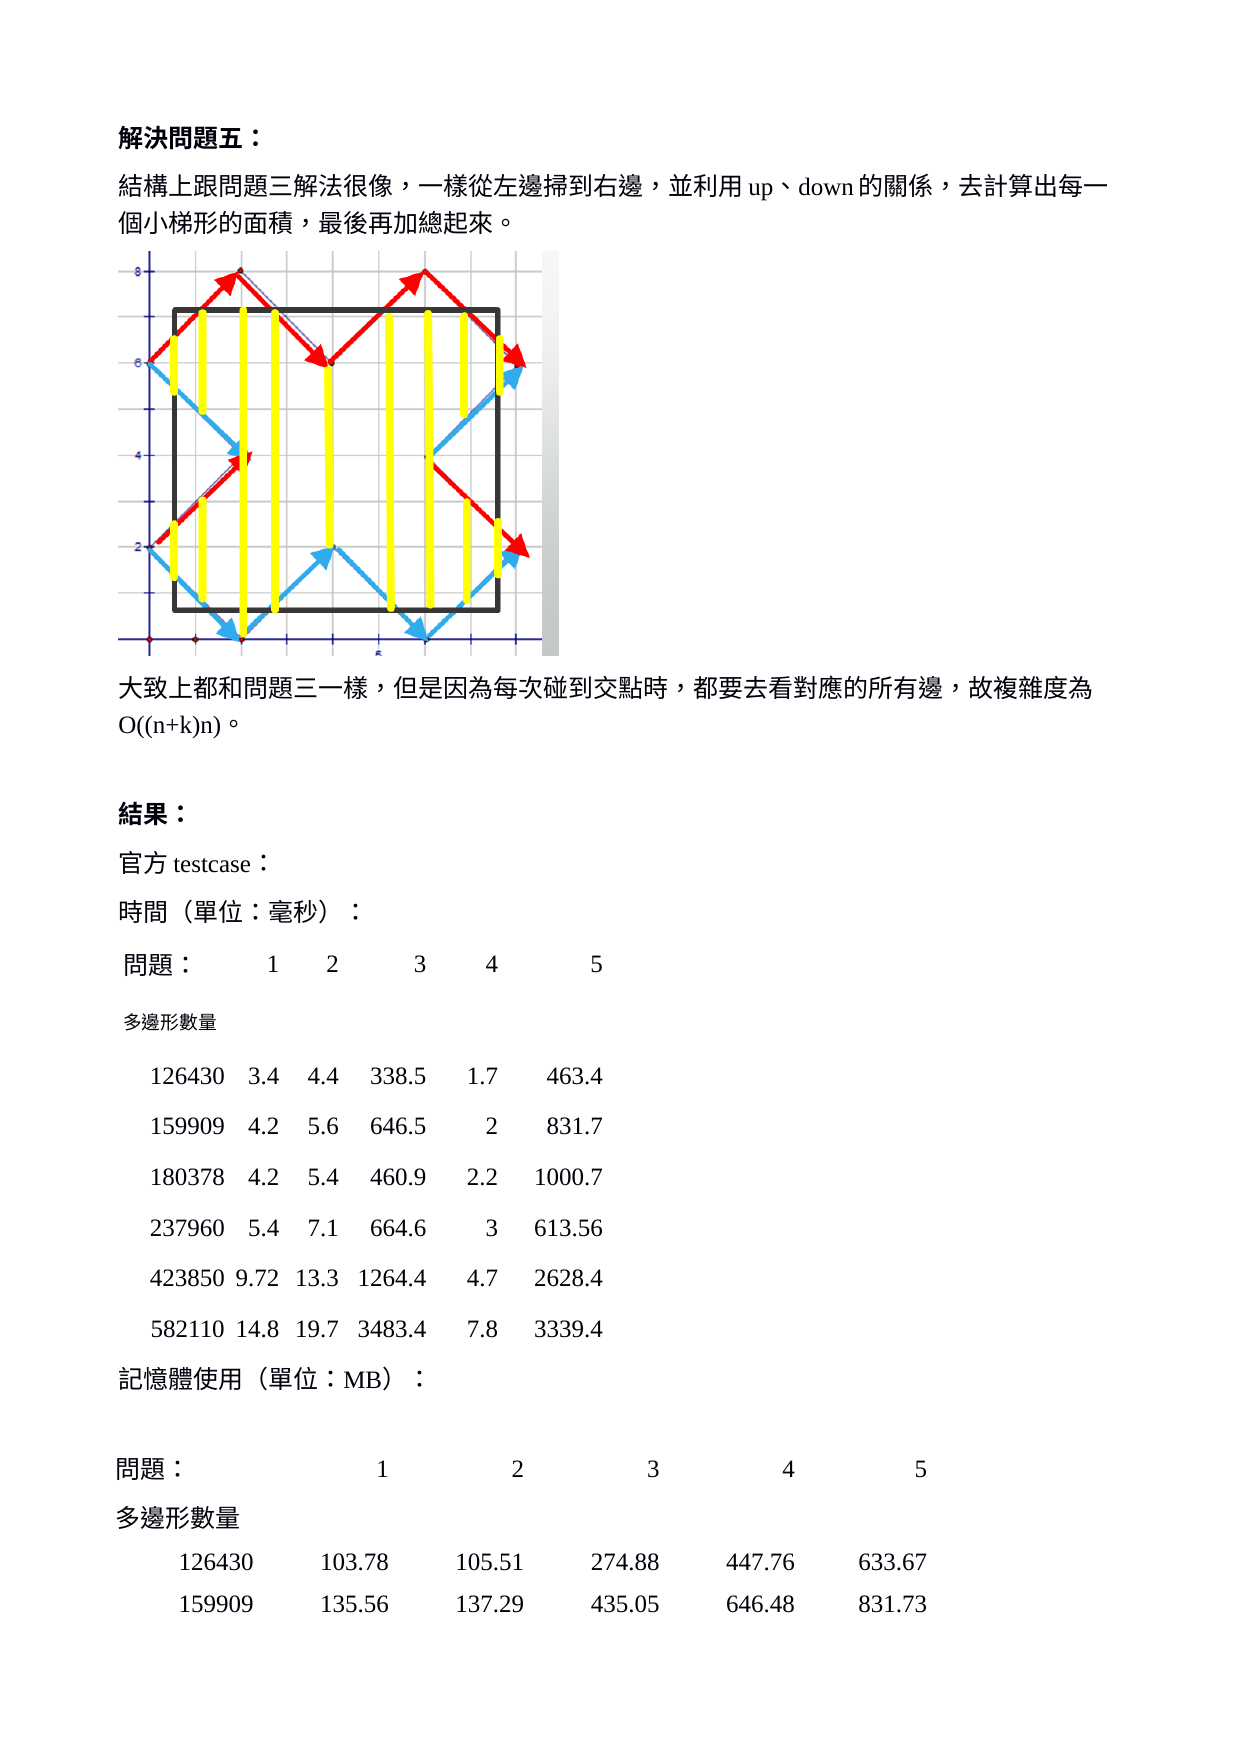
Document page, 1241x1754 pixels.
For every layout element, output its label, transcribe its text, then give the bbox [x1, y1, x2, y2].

table_cell [284, 999, 343, 1056]
table_header 3 [343, 941, 431, 999]
table_cell 2628.4 [503, 1259, 607, 1309]
table_cell 126430 [118, 1056, 229, 1107]
table_header 1 [253, 1450, 389, 1499]
table_header 2 [284, 941, 343, 999]
table_cell 447.76 [659, 1548, 794, 1589]
table_cell [229, 999, 284, 1056]
table_cell 338.5 [343, 1056, 431, 1107]
table_header 5 [503, 941, 607, 999]
table_cell [503, 999, 607, 1056]
table_header 5 [794, 1450, 927, 1499]
table_cell [343, 999, 431, 1056]
table_cell 460.9 [343, 1158, 431, 1208]
table_cell 14.8 [229, 1309, 284, 1360]
table_header 3 [524, 1450, 659, 1499]
text 結構上跟問題三解法很像，一樣從左邊掃到右邊，並利用up、down的關係，去計算出每一個小梯形的面積，最後再加總起來。 [118, 167, 1122, 239]
table_cell 13.3 [284, 1259, 343, 1309]
table_cell [524, 1499, 659, 1547]
table_cell 126430 [115, 1548, 253, 1589]
table_cell [253, 1499, 389, 1547]
table_cell 180378 [118, 1158, 229, 1208]
table_cell 105.51 [389, 1548, 524, 1589]
table_cell 237960 [118, 1208, 229, 1259]
table_cell 103.78 [253, 1548, 389, 1589]
table_cell 多邊形數量 [115, 1499, 253, 1547]
table_cell 633.67 [794, 1548, 927, 1589]
table_cell 274.88 [524, 1548, 659, 1589]
text 時間（單位：毫秒）： [118, 892, 1122, 928]
table_cell 135.56 [253, 1589, 389, 1630]
table_cell 463.4 [503, 1056, 607, 1107]
text 大致上都和問題三一樣，但是因為每次碰到交點時，都要去看對應的所有邊，故複雜度為O((n+k)n)。 [118, 668, 1122, 741]
table_cell 159909 [118, 1107, 229, 1157]
table_cell 2.2 [431, 1158, 502, 1208]
table_cell 4.2 [229, 1158, 284, 1208]
table_cell 137.29 [389, 1589, 524, 1630]
text 官方testcase： [118, 843, 1122, 879]
table_cell 582110 [118, 1309, 229, 1360]
table_cell 613.56 [503, 1208, 607, 1259]
table_cell 831.7 [503, 1107, 607, 1157]
table_header 問題： [115, 1450, 253, 1499]
picture [118, 251, 559, 656]
table_header 問題： [118, 941, 229, 999]
table_cell 3 [431, 1208, 502, 1259]
table_cell 5.6 [284, 1107, 343, 1157]
table_cell 5.4 [229, 1208, 284, 1259]
table_cell 4.4 [284, 1056, 343, 1107]
table_cell 646.5 [343, 1107, 431, 1157]
table_cell 5.4 [284, 1158, 343, 1208]
table_cell 7.8 [431, 1309, 502, 1360]
table_cell [659, 1499, 794, 1547]
table_cell [794, 1499, 927, 1547]
table_cell 159909 [115, 1589, 253, 1630]
text 記憶體使用（單位：MB）： [118, 1360, 1122, 1396]
table_cell 1.7 [431, 1056, 502, 1107]
table_cell 7.1 [284, 1208, 343, 1259]
table_cell 831.73 [794, 1589, 927, 1630]
table_cell 4.2 [229, 1107, 284, 1157]
text 解決問題五： [118, 118, 1122, 154]
table_cell 2 [431, 1107, 502, 1157]
table_cell [431, 999, 502, 1056]
table_cell 9.72 [229, 1259, 284, 1309]
table_cell 423850 [118, 1259, 229, 1309]
table_cell [389, 1499, 524, 1547]
table_cell 646.48 [659, 1589, 794, 1630]
table_cell 1000.7 [503, 1158, 607, 1208]
table_cell 19.7 [284, 1309, 343, 1360]
table_header 1 [229, 941, 284, 999]
text 結果： [118, 794, 1122, 831]
table_cell 4.7 [431, 1259, 502, 1309]
table_header 4 [659, 1450, 794, 1499]
table_cell 3483.4 [343, 1309, 431, 1360]
table_cell 多邊形數量 [118, 999, 229, 1056]
table_header 2 [389, 1450, 524, 1499]
table_header 4 [431, 941, 502, 999]
table_cell 1264.4 [343, 1259, 431, 1309]
table_cell 664.6 [343, 1208, 431, 1259]
table_cell 3.4 [229, 1056, 284, 1107]
table_cell 435.05 [524, 1589, 659, 1630]
table_cell 3339.4 [503, 1309, 607, 1360]
